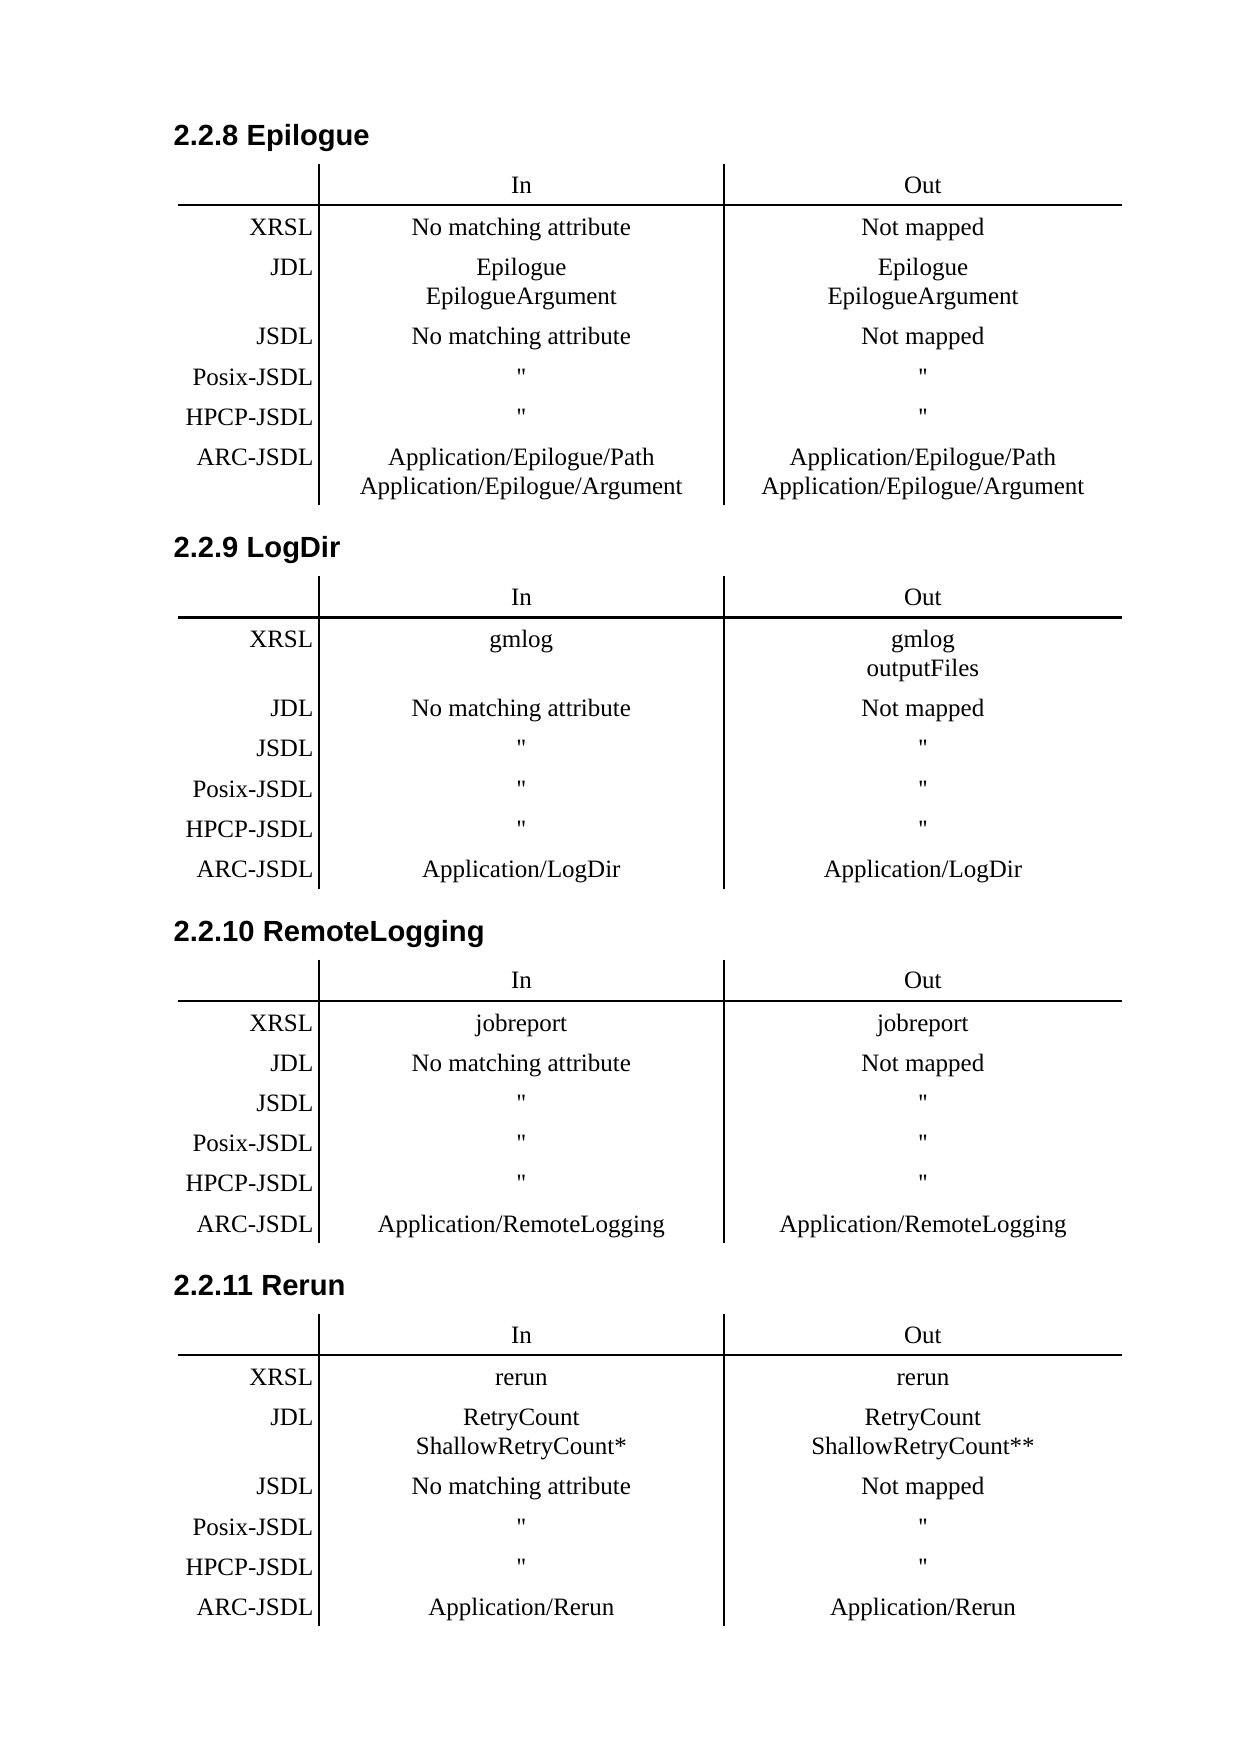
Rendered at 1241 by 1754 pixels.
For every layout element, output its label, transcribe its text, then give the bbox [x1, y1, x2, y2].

table_cell '' [725, 1163, 1122, 1203]
table_cell Epilogue EpilogueArgument [725, 247, 1122, 316]
table_cell '' [725, 1546, 1122, 1586]
table_cell No matching attribute [320, 206, 723, 247]
table_header [178, 1314, 318, 1354]
table_cell Not mapped [725, 688, 1122, 728]
table_cell ARC-JSDL [178, 1203, 318, 1243]
table_cell JDL [178, 1042, 318, 1082]
table_cell '' [320, 396, 723, 436]
table_header In [320, 164, 723, 204]
table_cell ARC-JSDL [178, 436, 318, 505]
table_cell Posix-JSDL [178, 1123, 318, 1163]
table_cell rerun [725, 1356, 1122, 1397]
table_cell Application/Epilogue/Path Application/Epilogue/Argument [725, 436, 1122, 505]
table_cell Application/Rerun [320, 1586, 723, 1626]
table_header [178, 960, 318, 1000]
table_header Out [725, 576, 1122, 616]
table_cell Application/RemoteLogging [320, 1203, 723, 1243]
table_cell No matching attribute [320, 316, 723, 356]
table_cell RetryCount ShallowRetryCount* [320, 1397, 723, 1466]
table_header Out [725, 164, 1122, 204]
table_cell ARC-JSDL [178, 1586, 318, 1626]
table_cell Not mapped [725, 1466, 1122, 1506]
table_cell '' [725, 396, 1122, 436]
table_cell JDL [178, 688, 318, 728]
table_cell Application/LogDir [320, 848, 723, 888]
table_cell No matching attribute [320, 688, 723, 728]
table_cell HPCP-JSDL [178, 808, 318, 848]
table_cell Epilogue EpilogueArgument [320, 247, 723, 316]
table_cell Posix-JSDL [178, 1506, 318, 1546]
table_cell JSDL [178, 728, 318, 768]
table_cell ARC-JSDL [178, 848, 318, 888]
table_cell '' [320, 808, 723, 848]
table_cell '' [320, 1123, 723, 1163]
table_cell XRSL [178, 619, 318, 687]
table_header In [320, 576, 723, 616]
table_cell '' [320, 1163, 723, 1203]
table_cell '' [320, 356, 723, 396]
table_cell XRSL [178, 1002, 318, 1042]
table_cell HPCP-JSDL [178, 1546, 318, 1586]
table_cell jobreport [320, 1002, 723, 1042]
table_cell '' [725, 1123, 1122, 1163]
table_header [178, 576, 318, 616]
table_cell '' [725, 1082, 1122, 1122]
table_cell '' [320, 728, 723, 768]
table_cell '' [320, 1546, 723, 1586]
table_cell '' [320, 768, 723, 808]
table_header In [320, 1314, 723, 1354]
table_cell JSDL [178, 1082, 318, 1122]
table_cell Application/Rerun [725, 1586, 1122, 1626]
table_header Out [725, 960, 1122, 1000]
table_cell No matching attribute [320, 1466, 723, 1506]
table_cell JDL [178, 1397, 318, 1466]
table_cell HPCP-JSDL [178, 1163, 318, 1203]
table_cell Posix-JSDL [178, 768, 318, 808]
table_cell No matching attribute [320, 1042, 723, 1082]
table_header [178, 164, 318, 204]
table_cell '' [725, 356, 1122, 396]
table_cell gmlog [320, 619, 723, 687]
table_cell Not mapped [725, 206, 1122, 247]
table_cell rerun [320, 1356, 723, 1397]
table_cell RetryCount ShallowRetryCount** [725, 1397, 1122, 1466]
table_header Out [725, 1314, 1122, 1354]
table_cell JSDL [178, 1466, 318, 1506]
table_cell Application/LogDir [725, 848, 1122, 888]
table_cell JDL [178, 247, 318, 316]
table_cell '' [320, 1082, 723, 1122]
table_cell Application/RemoteLogging [725, 1203, 1122, 1243]
table_cell Not mapped [725, 316, 1122, 356]
table_cell '' [725, 1506, 1122, 1546]
table_cell '' [320, 1506, 723, 1546]
table_cell Posix-JSDL [178, 356, 318, 396]
table_cell '' [725, 728, 1122, 768]
table_cell gmlog outputFiles [725, 619, 1122, 687]
table_cell JSDL [178, 316, 318, 356]
table_cell '' [725, 808, 1122, 848]
table_cell jobreport [725, 1002, 1122, 1042]
table_cell Not mapped [725, 1042, 1122, 1082]
table_cell Application/Epilogue/Path Application/Epilogue/Argument [320, 436, 723, 505]
table_cell HPCP-JSDL [178, 396, 318, 436]
table_header In [320, 960, 723, 1000]
table_cell XRSL [178, 1356, 318, 1397]
table_cell '' [725, 768, 1122, 808]
table_cell XRSL [178, 206, 318, 247]
